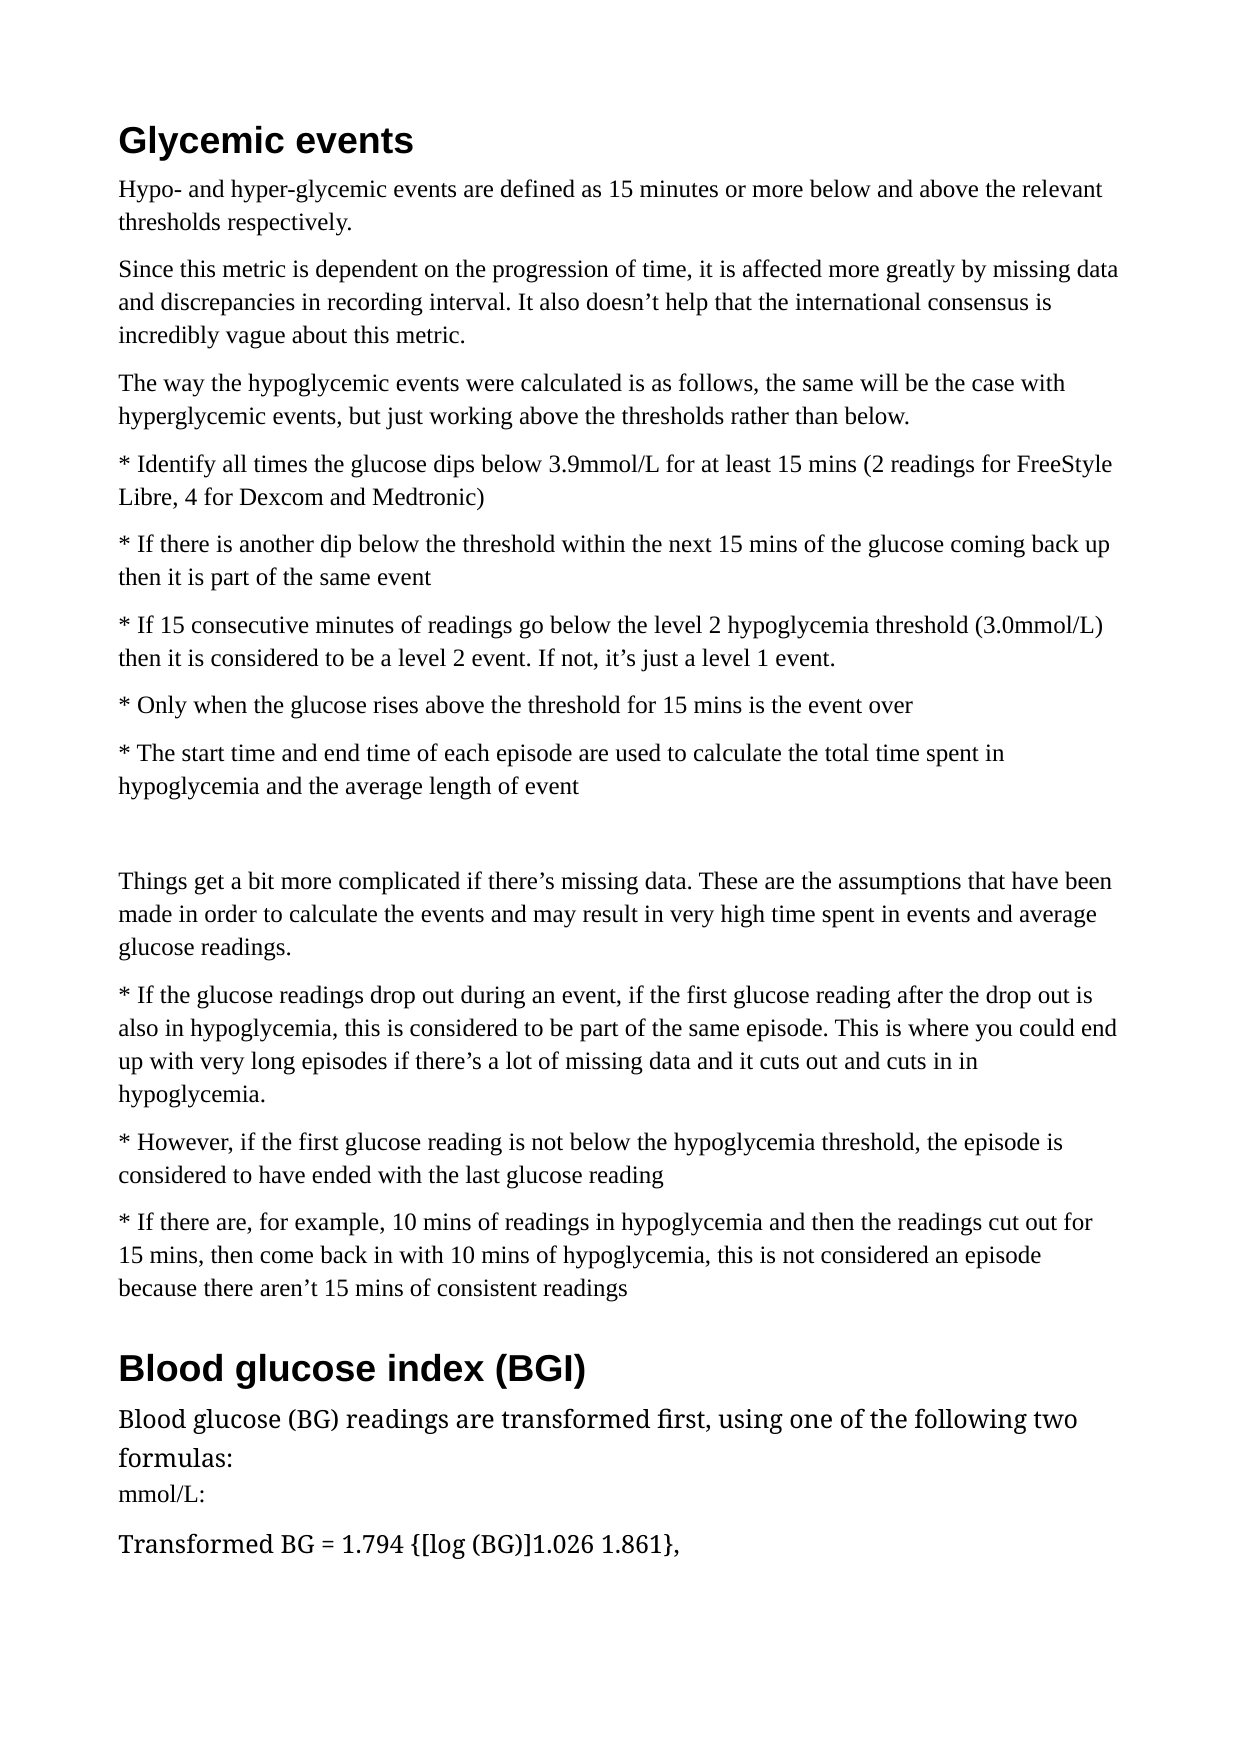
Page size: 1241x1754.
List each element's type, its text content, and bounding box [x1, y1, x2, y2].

text * If there are, for example, 10 mins of readings in hypoglycemia and then the readings cut out for 15 mins, then come back in with 10 mins of hypoglycemia, this is not considered an episode because there aren’t 15 mins of consistent readings [118, 1207, 1122, 1302]
subtitle Glycemic events [118, 118, 1122, 161]
text The way the hypoglycemic events were calculated is as follows, the same will be the case with hyperglycemic events, but just working above the thresholds rather than below. [118, 368, 1122, 430]
text * However, if the first glucose reading is not below the hypoglycemia threshold, the episode is considered to have ended with the last glucose reading [118, 1127, 1122, 1188]
text Since this metric is dependent on the progression of time, it is affected more greatly by missing data and discrepancies in recording interval. It also doesn’t help that the international consensus is incredibly vague about this metric. [118, 254, 1122, 349]
text * Only when the glucose rises above the threshold for 15 mins is the event over [118, 691, 1122, 719]
text Hypo- and hyper-glycemic events are defined as 15 minutes or more below and above the relevant thresholds respectively. [118, 174, 1122, 236]
text Transformed BG = 1.794 {[log (BG)]1.026 1.861}, [118, 1527, 1122, 1594]
text * Identify all times the glucose dips below 3.9mmol/L for at least 15 mins (2 readings for FreeStyle Libre, 4 for Dexcom and Medtronic) [118, 449, 1122, 510]
text * If the glucose readings drop out during an event, if the first glucose reading after the drop out is also in hypoglycemia, this is considered to be part of the same episode. This is where you could end up with very long episodes if there’s a lot of missing data and it cuts out and cuts in in hypoglycemia. [118, 980, 1122, 1108]
text * The start time and end time of each episode are used to calculate the total time spent in hypoglycemia and the average length of event [118, 738, 1122, 800]
text Blood glucose (BG) readings are transformed first, using one of the following two formulas: mmol/L: [118, 1402, 1122, 1508]
subtitle Blood glucose index (BGI) [118, 1346, 1122, 1389]
text Things get a bit more complicated if there’s missing data. These are the assumptions that have been made in order to calculate the events and may result in very high time spent in events and average glucose readings. [118, 866, 1122, 961]
text * If 15 consecutive minutes of readings go below the level 2 hypoglycemia threshold (3.0mmol/L) then it is considered to be a level 2 event. If not, it’s just a level 1 event. [118, 610, 1122, 672]
text * If there is another dip below the threshold within the next 15 mins of the glucose coming back up then it is part of the same event [118, 529, 1122, 591]
